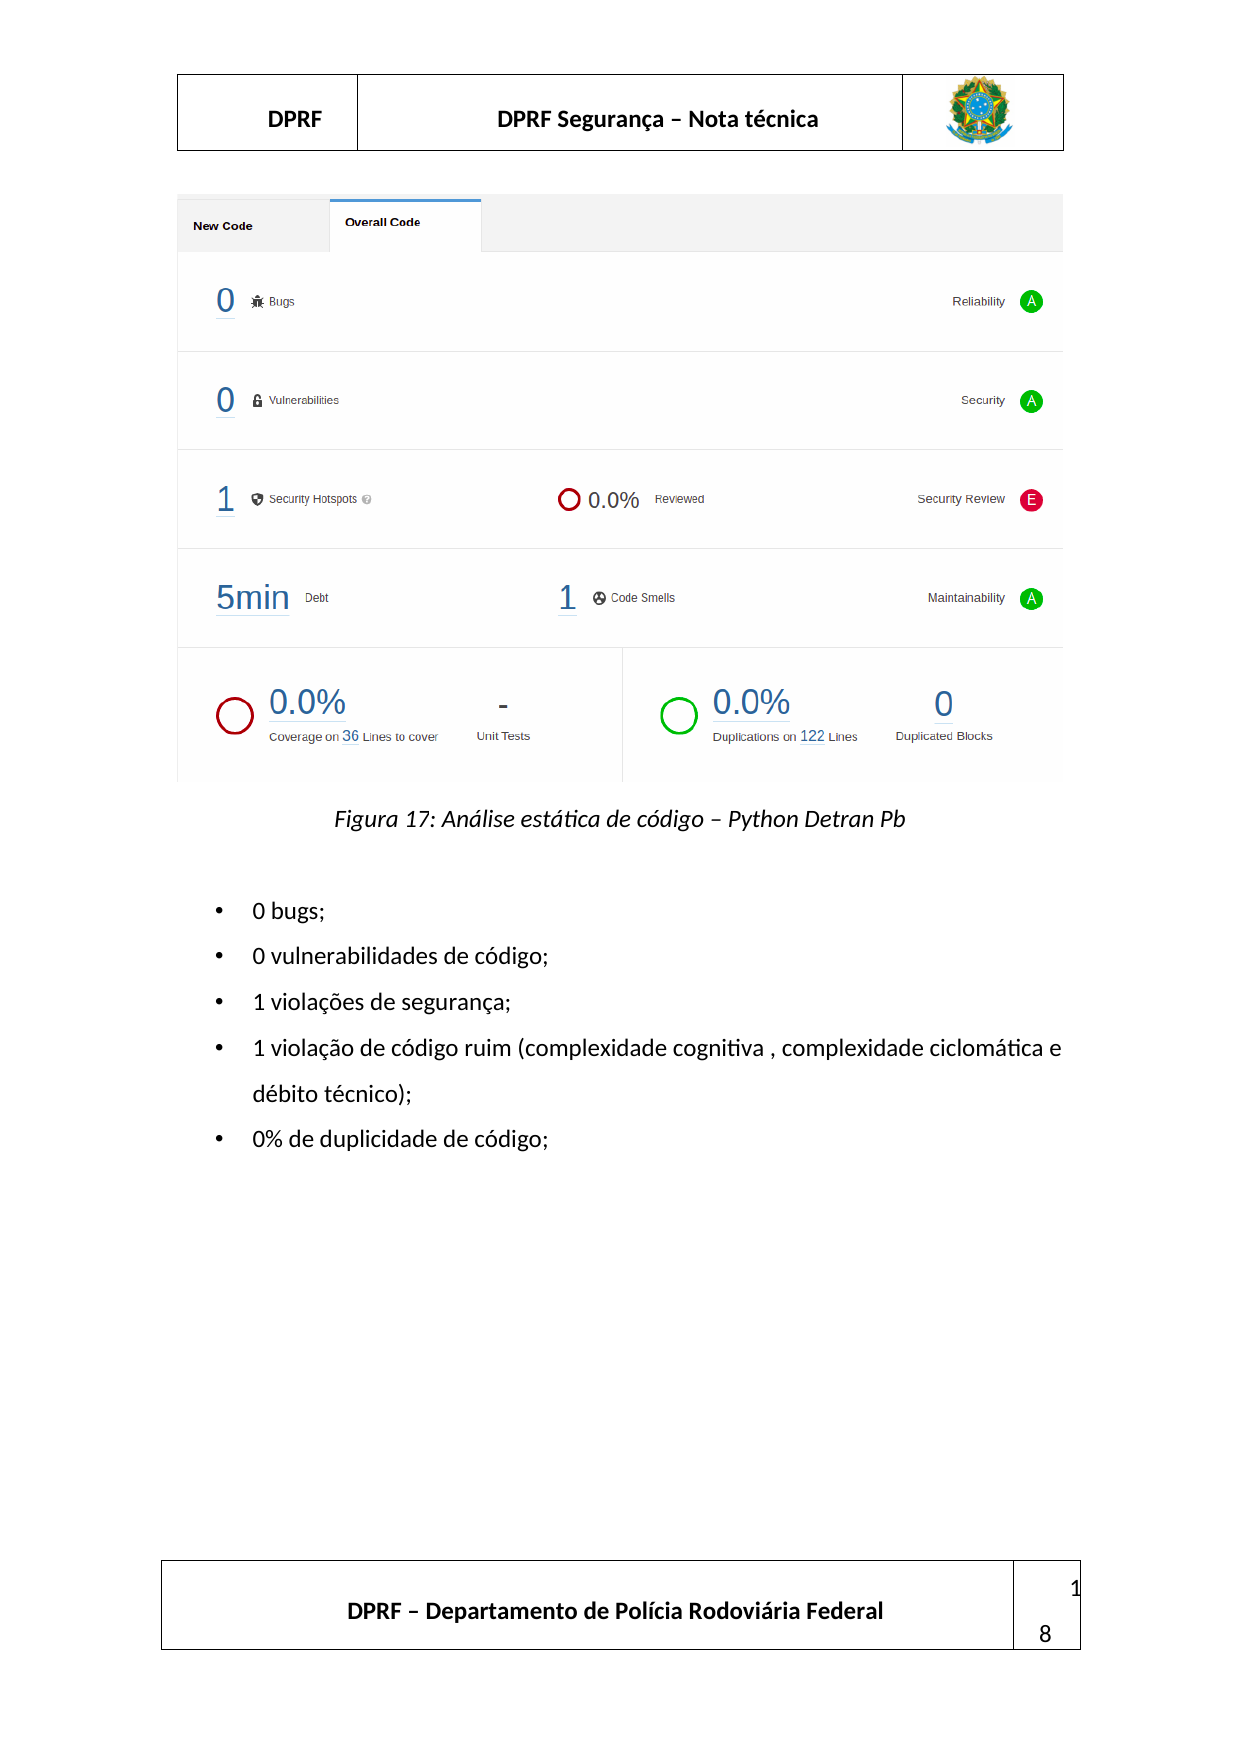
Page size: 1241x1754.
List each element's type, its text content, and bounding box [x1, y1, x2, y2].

list 0% de duplicidade de código; [215, 1123, 1063, 1154]
picture [944, 75, 1020, 149]
list 0 vulnerabilidades de código; [215, 941, 1063, 971]
text Figura 17: Análise estática de código – Python Detran Pb [177, 782, 1063, 834]
picture [177, 194, 1063, 782]
list 1 violação de código ruim (complexidade cognitiva , complexidade ciclomática e débito técnico); [215, 1032, 1063, 1108]
list 1 violações de segurança; [215, 986, 1063, 1017]
list 0 bugs; [215, 895, 1063, 925]
